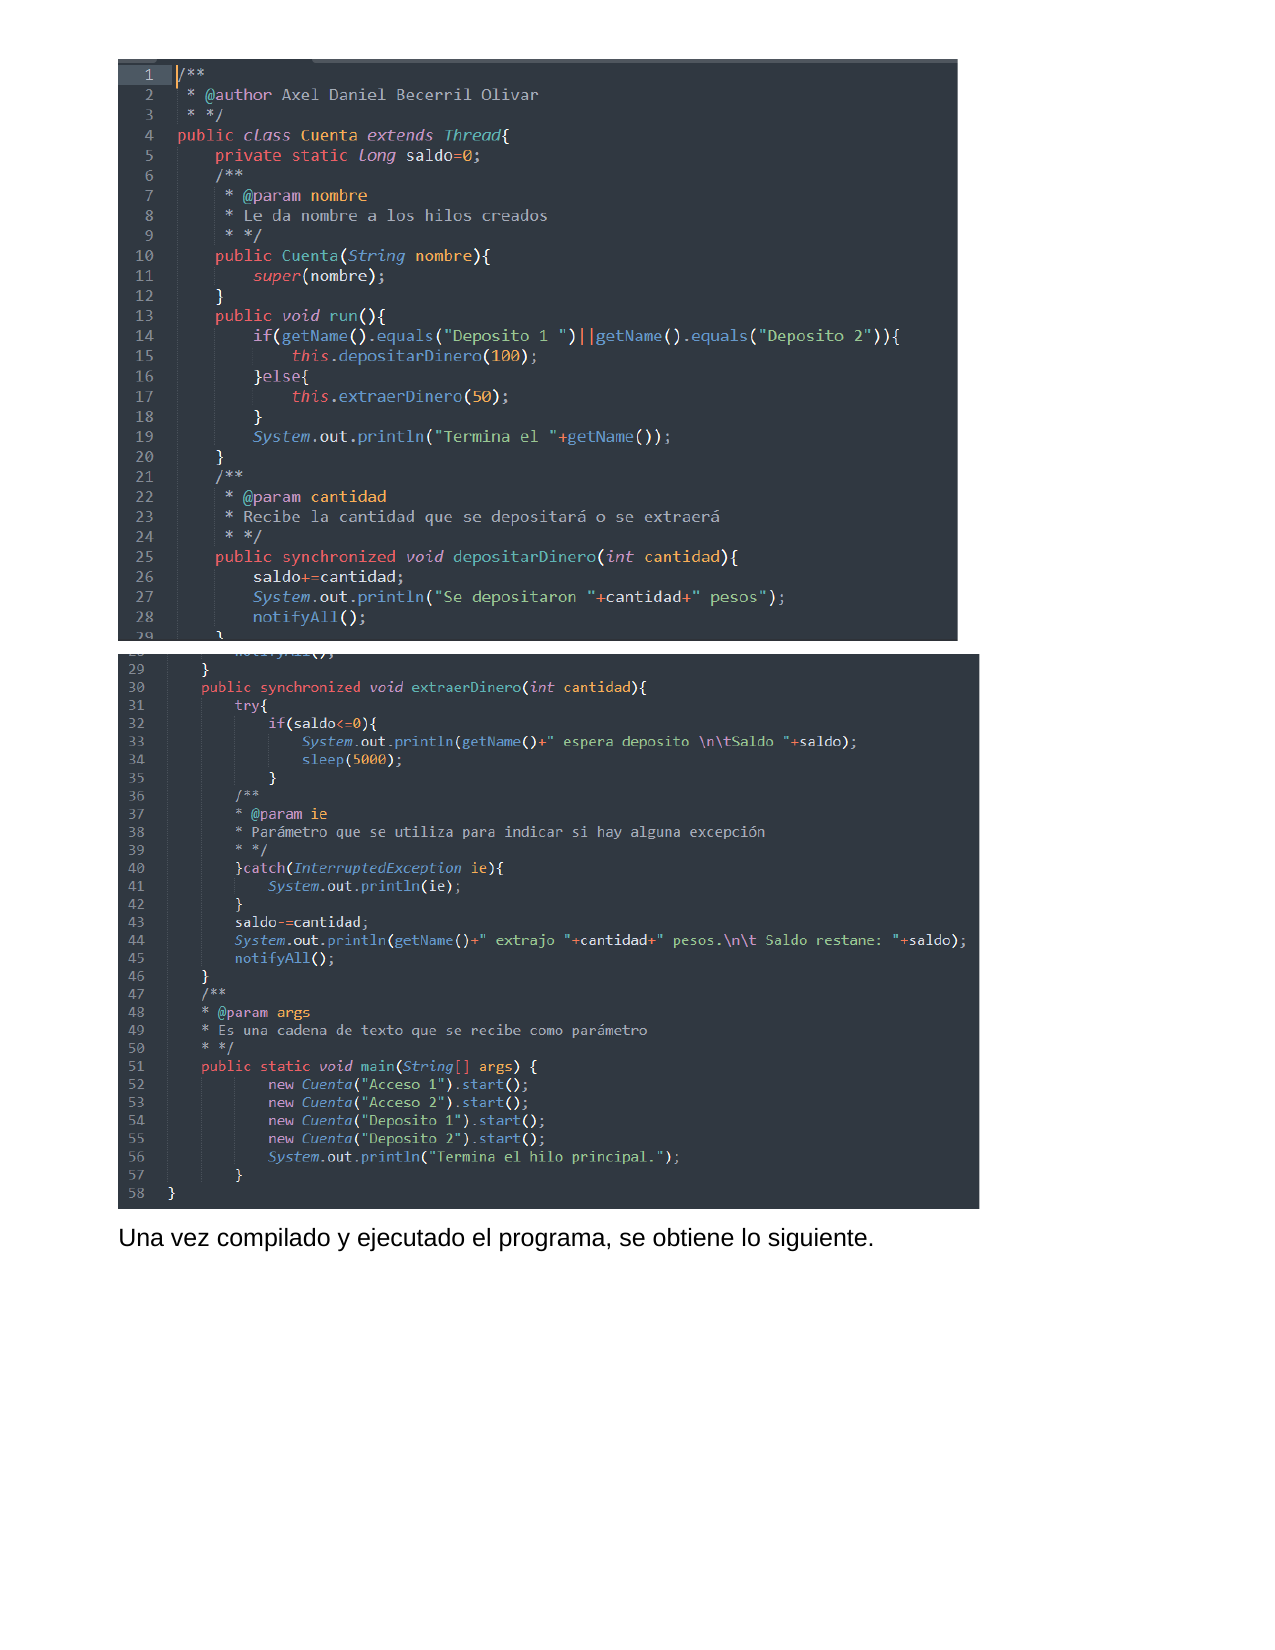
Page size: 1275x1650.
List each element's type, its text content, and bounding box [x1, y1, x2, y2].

text Una vez compilado y ejecutado el programa, se obtiene lo siguiente. [118, 1223, 1205, 1251]
